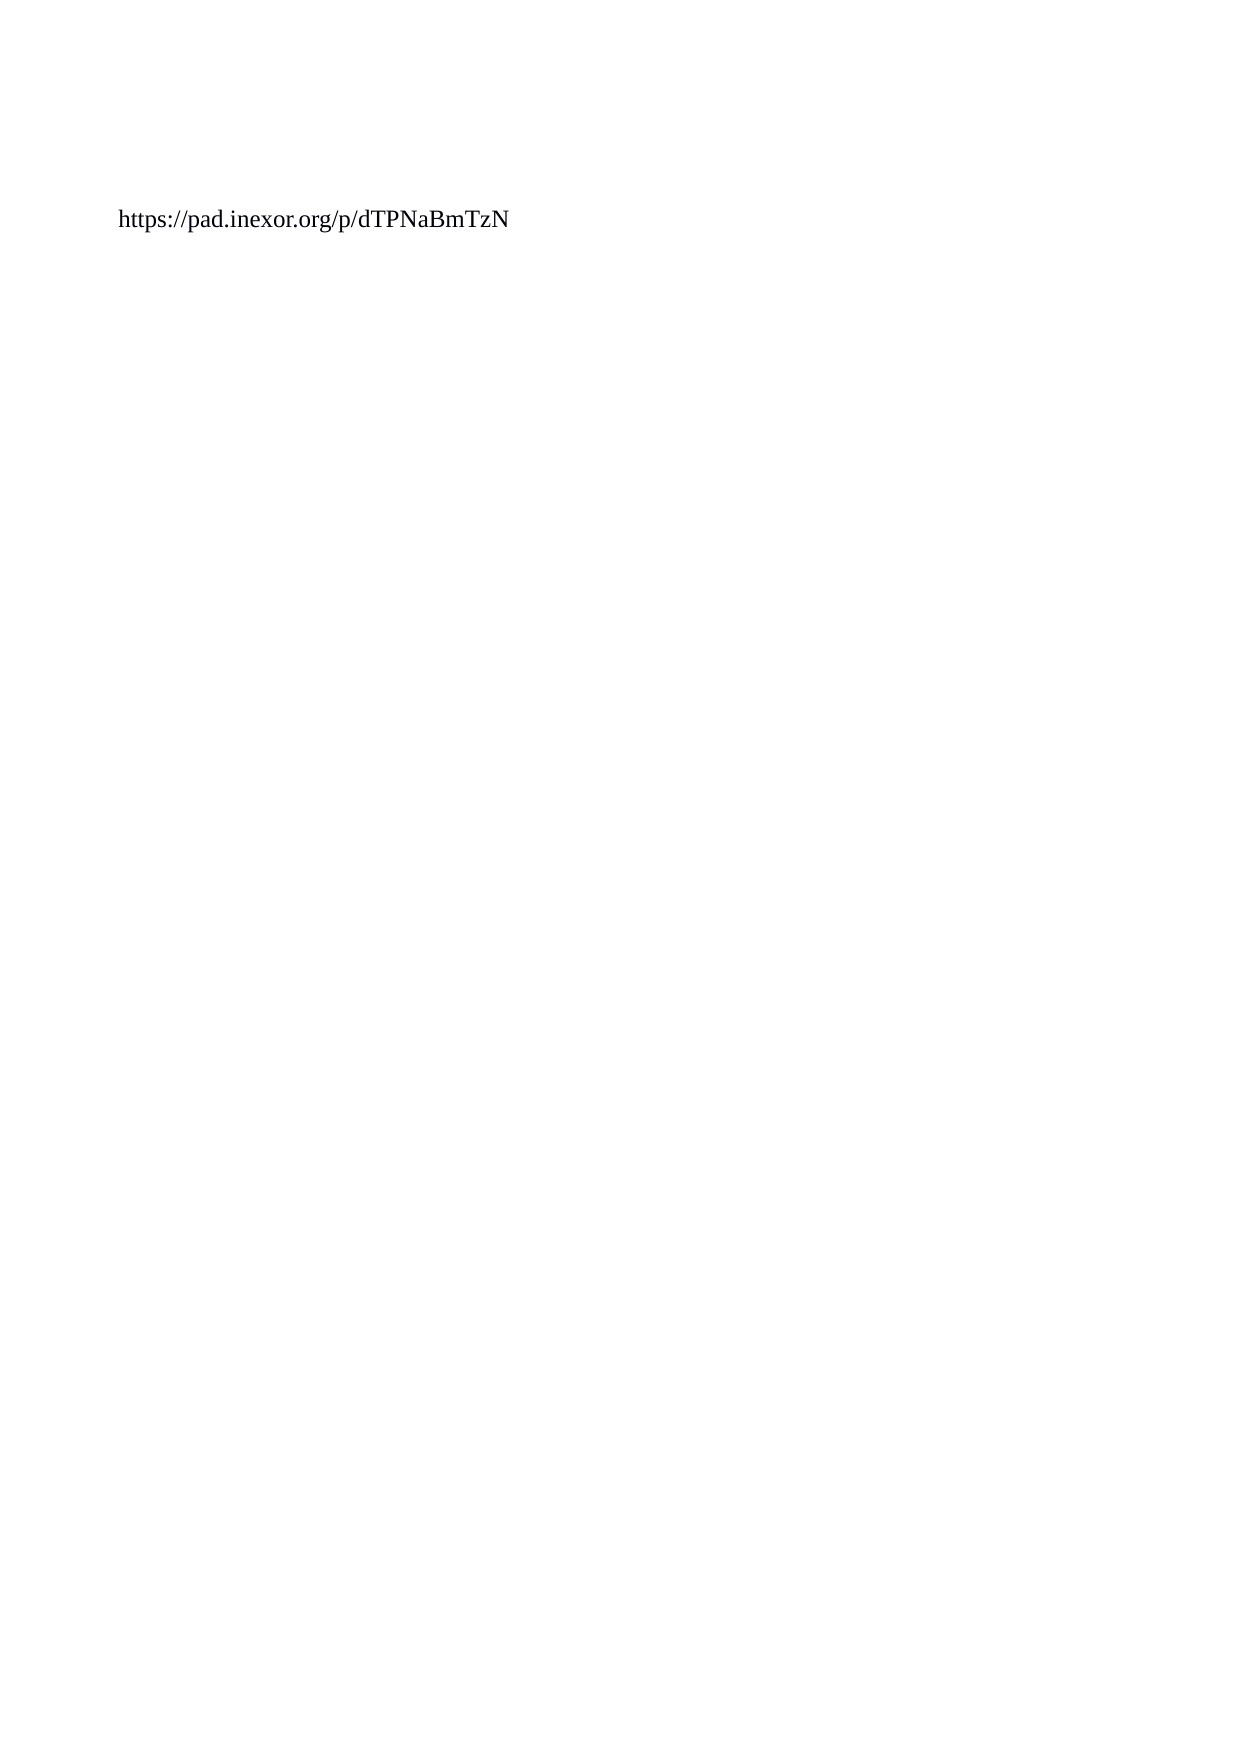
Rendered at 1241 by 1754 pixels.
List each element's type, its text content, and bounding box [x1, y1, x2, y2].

text https://pad.inexor.org/p/dTPNaBmTzN [118, 204, 1122, 233]
